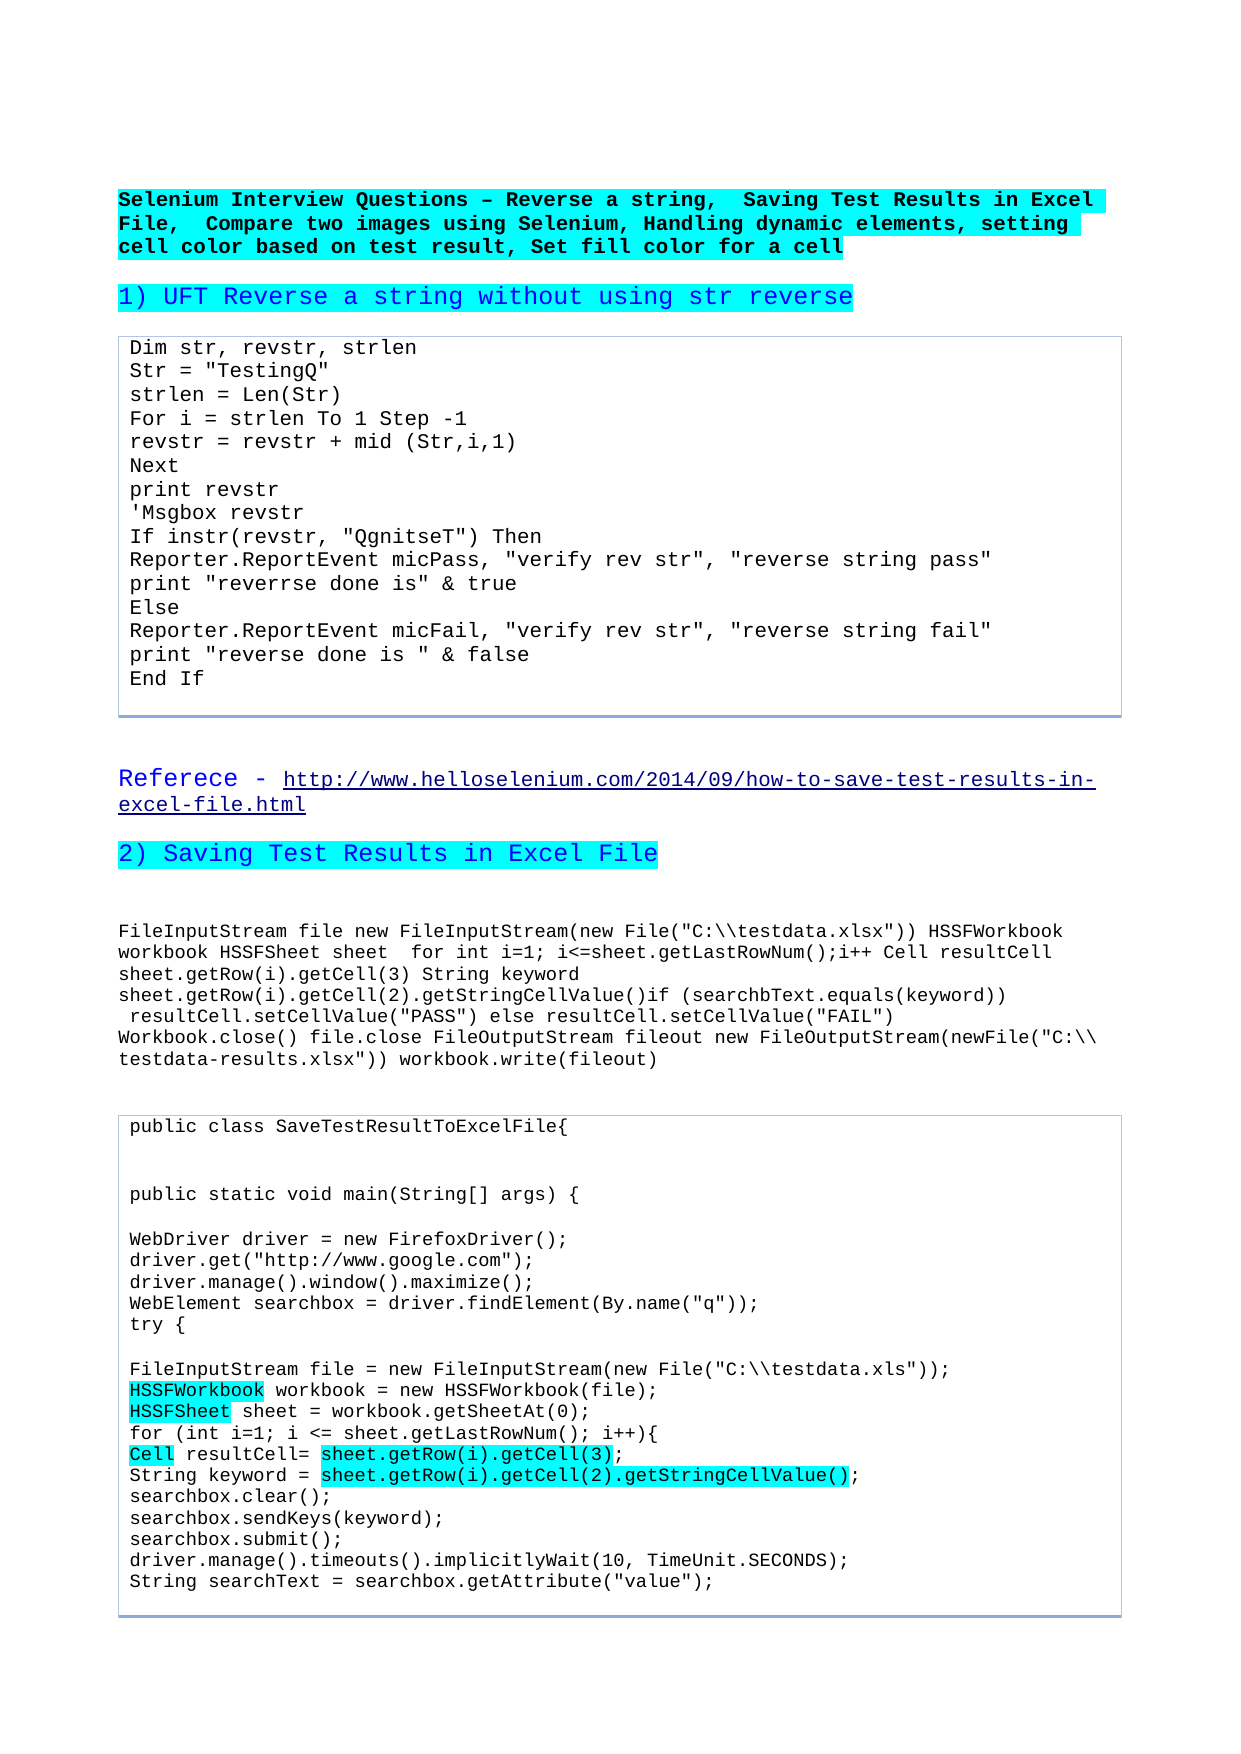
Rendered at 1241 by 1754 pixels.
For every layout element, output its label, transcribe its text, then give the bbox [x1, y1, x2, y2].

text FileInputStream file new FileInputStream(new File("C:\\testdata.xlsx")) HSSFWorkbook workbook HSSFSheet sheet for int i=1; i<=sheet.getLastRowNum();i++ Cell resultCell sheet.getRow(i).getCell(3) String keyword sheet.getRow(i).getCell(2).getStringCellValue()if (searchbText.equals(keyword)) [118, 922, 1122, 1007]
text 1) UFT Reverse a string without using str reverse [118, 284, 1122, 312]
table_header public class SaveTestResultToExcelFile{ public static void main(String[] args) { WebDriver driver = new FirefoxDriver(); driver.get("http://www.google.com"); driver.manage().window().maximize(); WebElement searchbox = driver.findElement(By.name("q")); try { FileInputStream file = new FileInputStream(new File("C:\\testdata.xls")); HSSFWorkbook workbook = new HSSFWorkbook(file); HSSFSheet sheet = workbook.getSheetAt(0); for (int i=1; i <= sheet.getLastRowNum(); i++){ Cell resultCell= sheet.getRow(i).getCell(3); String keyword = sheet.getRow(i).getCell(2).getStringCellValue(); searchbox.clear(); searchbox.sendKeys(keyword); searchbox.submit(); driver.manage().timeouts().implicitlyWait(10, TimeUnit.SECONDS); String searchText = searchbox.getAttribute("value"); [119, 1116, 1121, 1615]
text Referece - http://www.helloselenium.com/2014/09/how-to-save-test-results-in-excel-file.html [118, 765, 1122, 817]
text Workbook.close() file.close FileOutputStream fileout new FileOutputStream(newFile("C:\\testdata-results.xlsx")) workbook.write(fileout) [118, 1028, 1122, 1071]
text resultCell.setCellValue("PASS") else resultCell.setCellValue("FAIL") [118, 1007, 1122, 1028]
text Selenium Interview Questions – Reverse a string, Saving Test Results in Excel File, Compare two images using Selenium, Handling dynamic elements, setting cell color based on test result, Set fill color for a cell [118, 189, 1122, 260]
table_header Dim str, revstr, strlen Str = "TestingQ" strlen = Len(Str) For i = strlen To 1 Step -1 revstr = revstr + mid (Str,i,1) Next print revstr 'Msgbox revstr If instr(revstr, "QgnitseT") Then Reporter.ReportEvent micPass, "verify rev str", "reverse string pass" print "reverrse done is" & true Else Reporter.ReportEvent micFail, "verify rev str", "reverse string fail" print "reverse done is " & false End If [119, 337, 1121, 715]
text 2) Saving Test Results in Excel File [118, 841, 1122, 869]
